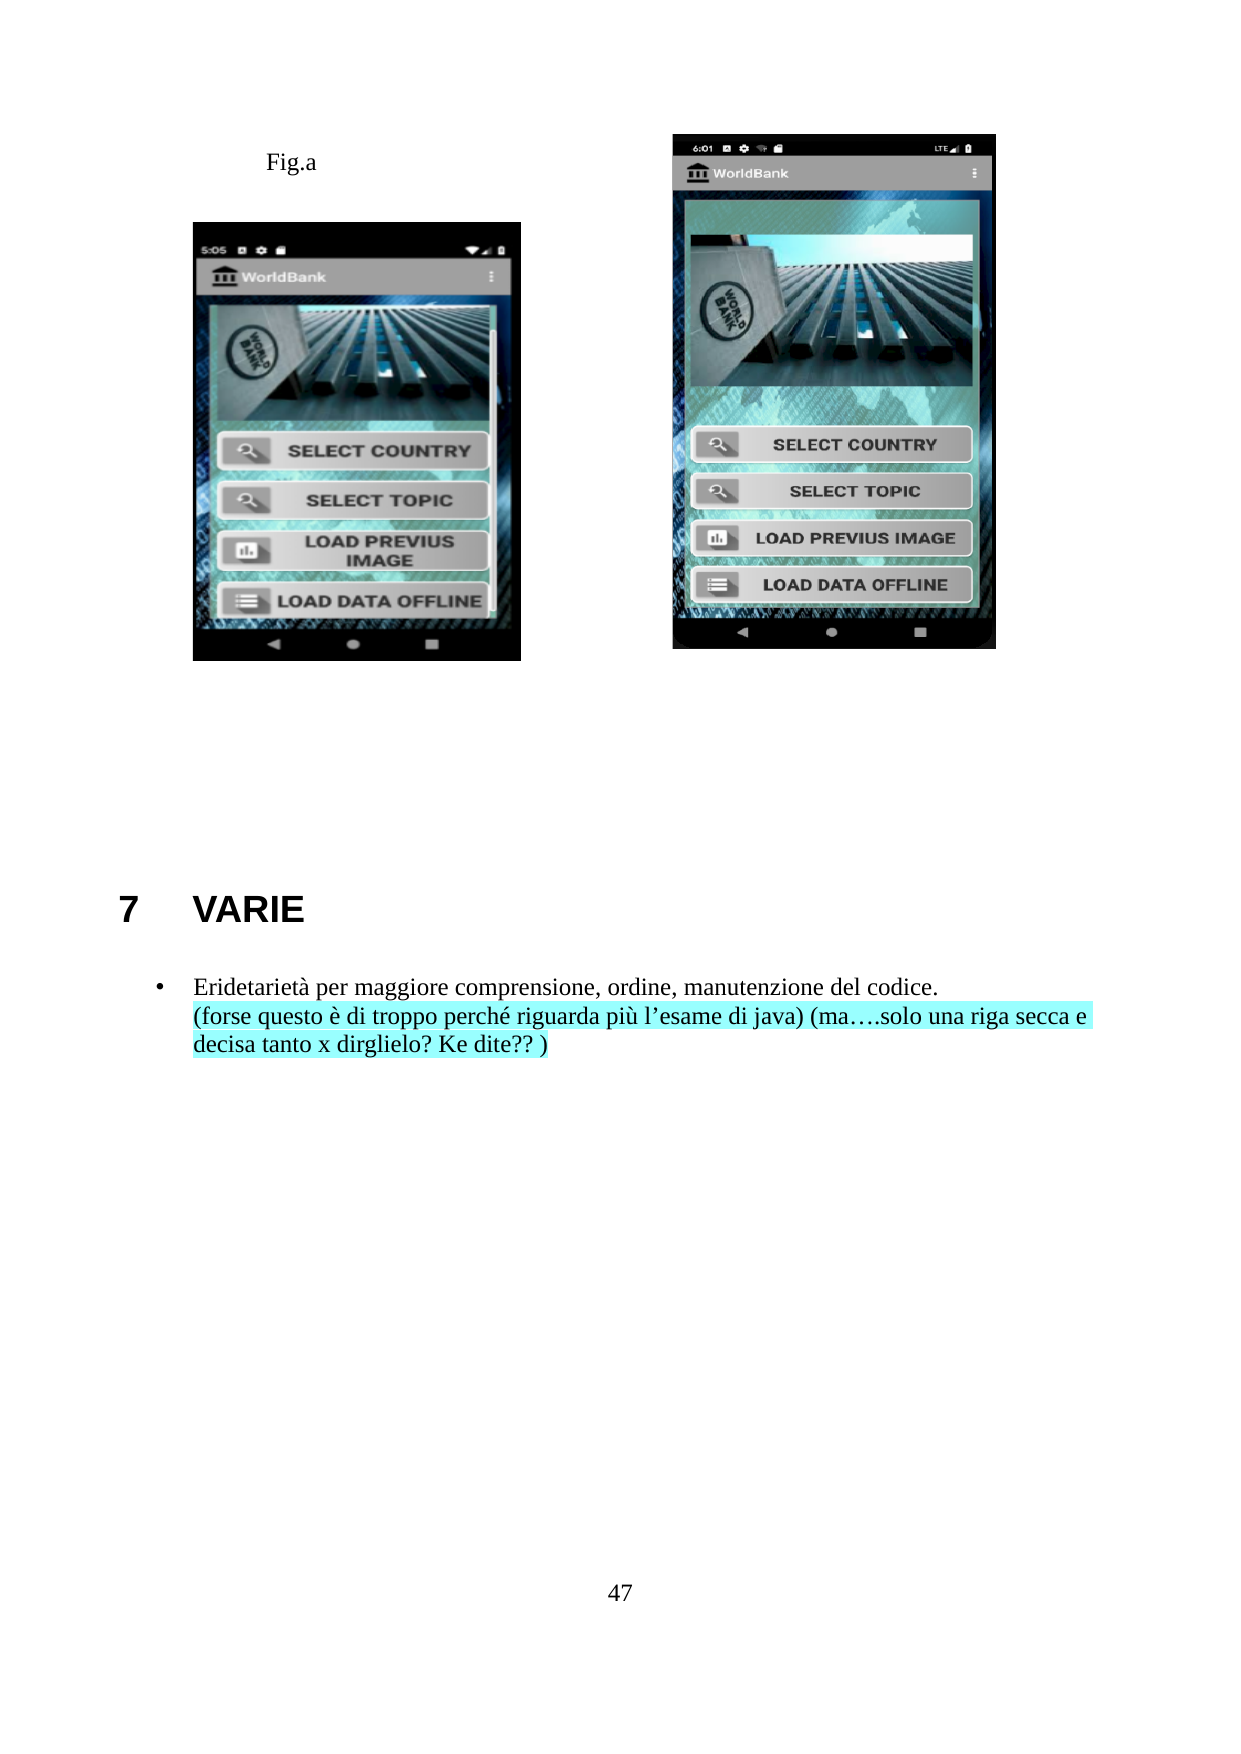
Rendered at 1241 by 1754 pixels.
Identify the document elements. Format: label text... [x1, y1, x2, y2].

text [996, 147, 1122, 176]
subtitle 7 VARIE [118, 887, 1122, 931]
picture [192, 222, 521, 661]
picture [672, 134, 996, 649]
list (forse questo è di troppo perché riguarda più l’esame di java) (ma….solo una riga secca e decisa tanto x dirglielo? Ke dite?? ) [156, 1001, 1122, 1058]
list Eridetarietà per maggiore comprensione, ordine, manutenzione del codice. [156, 972, 1122, 1001]
text Fig.a [118, 147, 672, 176]
